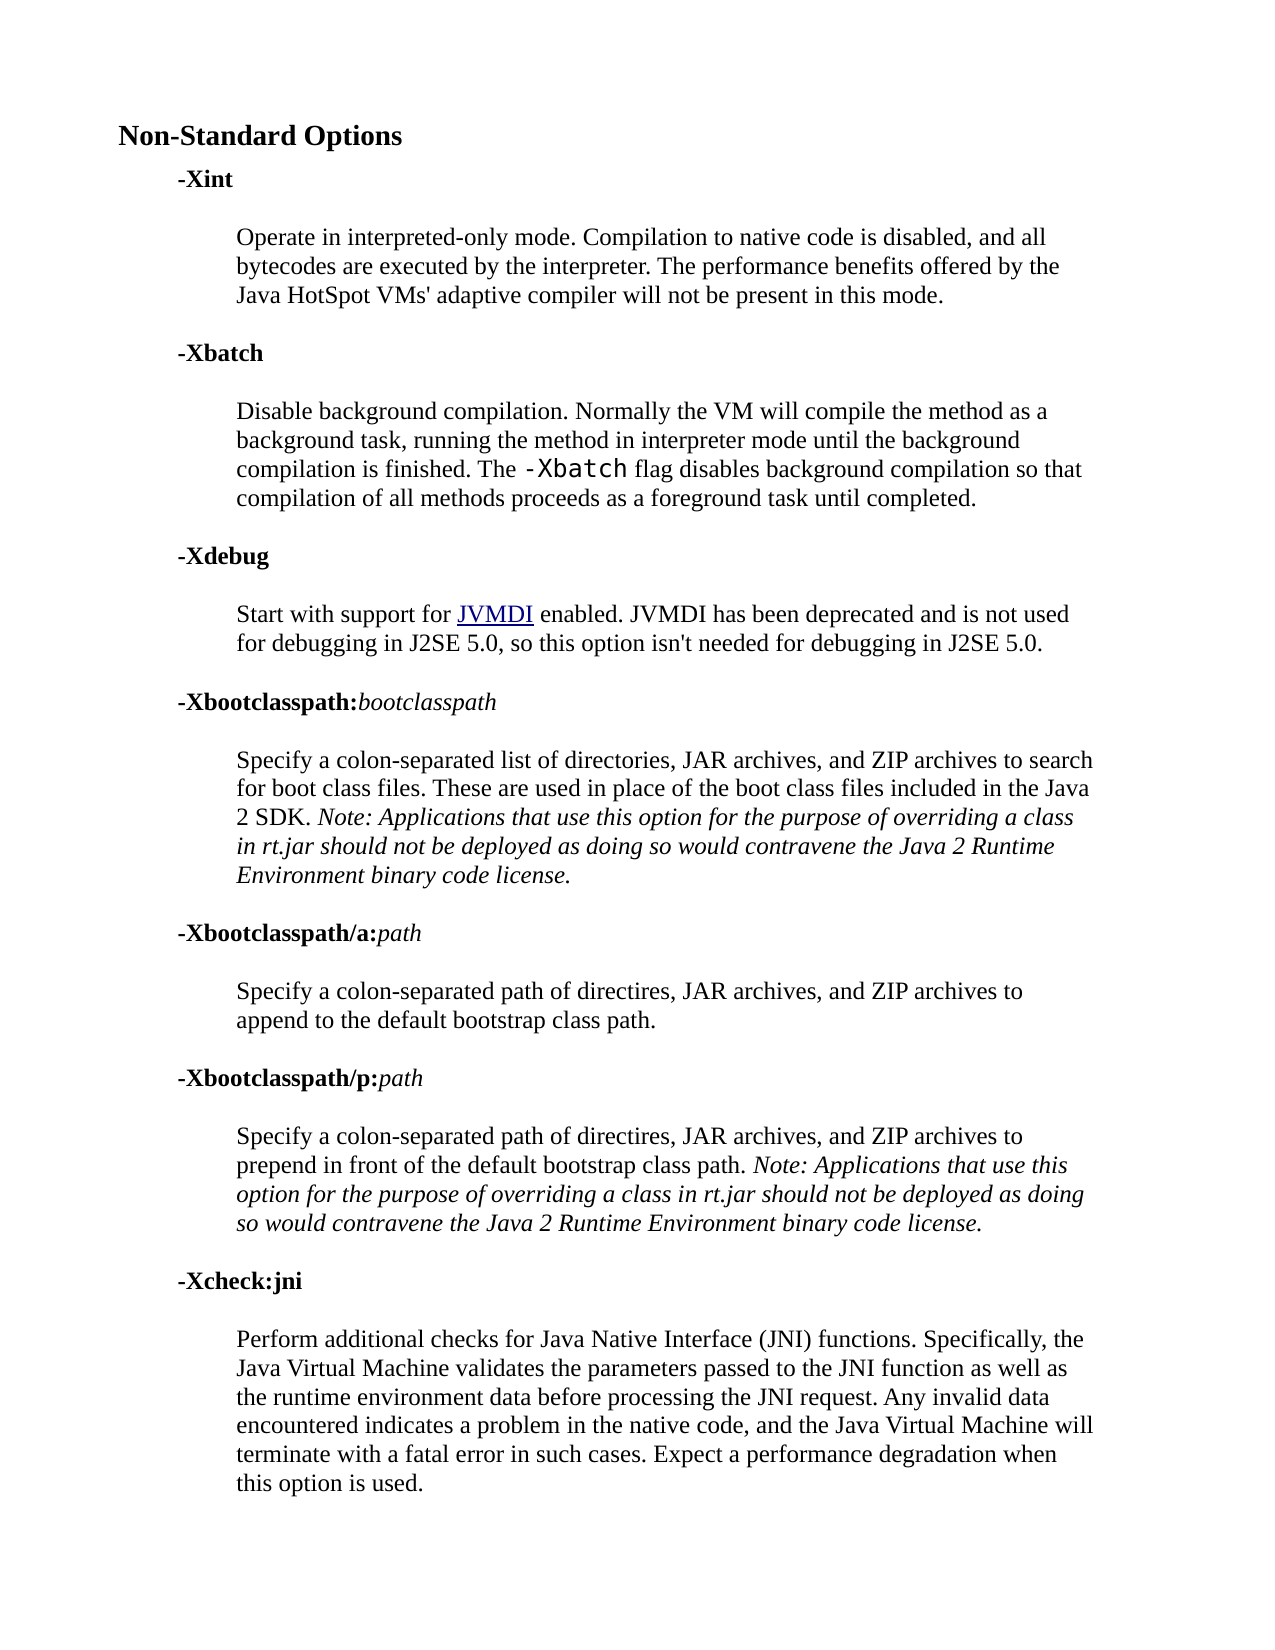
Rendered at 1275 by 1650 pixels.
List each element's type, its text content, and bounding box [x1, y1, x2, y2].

list Operate in interpreted-only mode. Compilation to native code is disabled, and all bytecodes are executed by the interpreter. The performance benefits offered by the Java HotSpot VMs' adaptive compiler will not be present in this mode. [236, 222, 1098, 309]
list Disable background compilation. Normally the VM will compile the method as a background task, running the method in interpreter mode until the background compilation is finished. The -Xbatch flag disables background compilation so that compilation of all methods proceeds as a foreground task until completed. [236, 396, 1098, 512]
subtitle -Xdebug [177, 541, 1098, 570]
list Specify a colon-separated list of directories, JAR archives, and ZIP archives to search for boot class files. These are used in place of the boot class files included in the Java 2 SDK. Note: Applications that use this option for the purpose of overriding a class in rt.jar should not be deployed as doing so would contravene the Java 2 Runtime Environment binary code license. [236, 745, 1098, 888]
subtitle -Xbatch [177, 338, 1098, 367]
subtitle Non-Standard Options [118, 118, 1157, 152]
list Start with support for JVMDI enabled. JVMDI has been deprecated and is not used for debugging in J2SE 5.0, so this option isn't needed for debugging in J2SE 5.0. [236, 599, 1098, 657]
subtitle -Xbootclasspath/p:path [177, 1063, 1098, 1092]
list Perform additional checks for Java Native Interface (JNI) functions. Specifically, the Java Virtual Machine validates the parameters passed to the JNI function as well as the runtime environment data before processing the JNI request. Any invalid data encountered indicates a problem in the native code, and the Java Virtual Machine will terminate with a fatal error in such cases. Expect a performance degradation when this option is used. [236, 1324, 1098, 1497]
list Specify a colon-separated path of directires, JAR archives, and ZIP archives to append to the default bootstrap class path. [236, 976, 1098, 1034]
list Specify a colon-separated path of directires, JAR archives, and ZIP archives to prepend in front of the default bootstrap class path. Note: Applications that use this option for the purpose of overriding a class in rt.jar should not be deployed as doing so would contravene the Java 2 Runtime Environment binary code license. [236, 1121, 1098, 1236]
subtitle -Xcheck:jni [177, 1266, 1098, 1295]
subtitle -Xint [177, 164, 1098, 193]
subtitle -Xbootclasspath:bootclasspath [177, 687, 1098, 715]
subtitle -Xbootclasspath/a:path [177, 918, 1098, 947]
